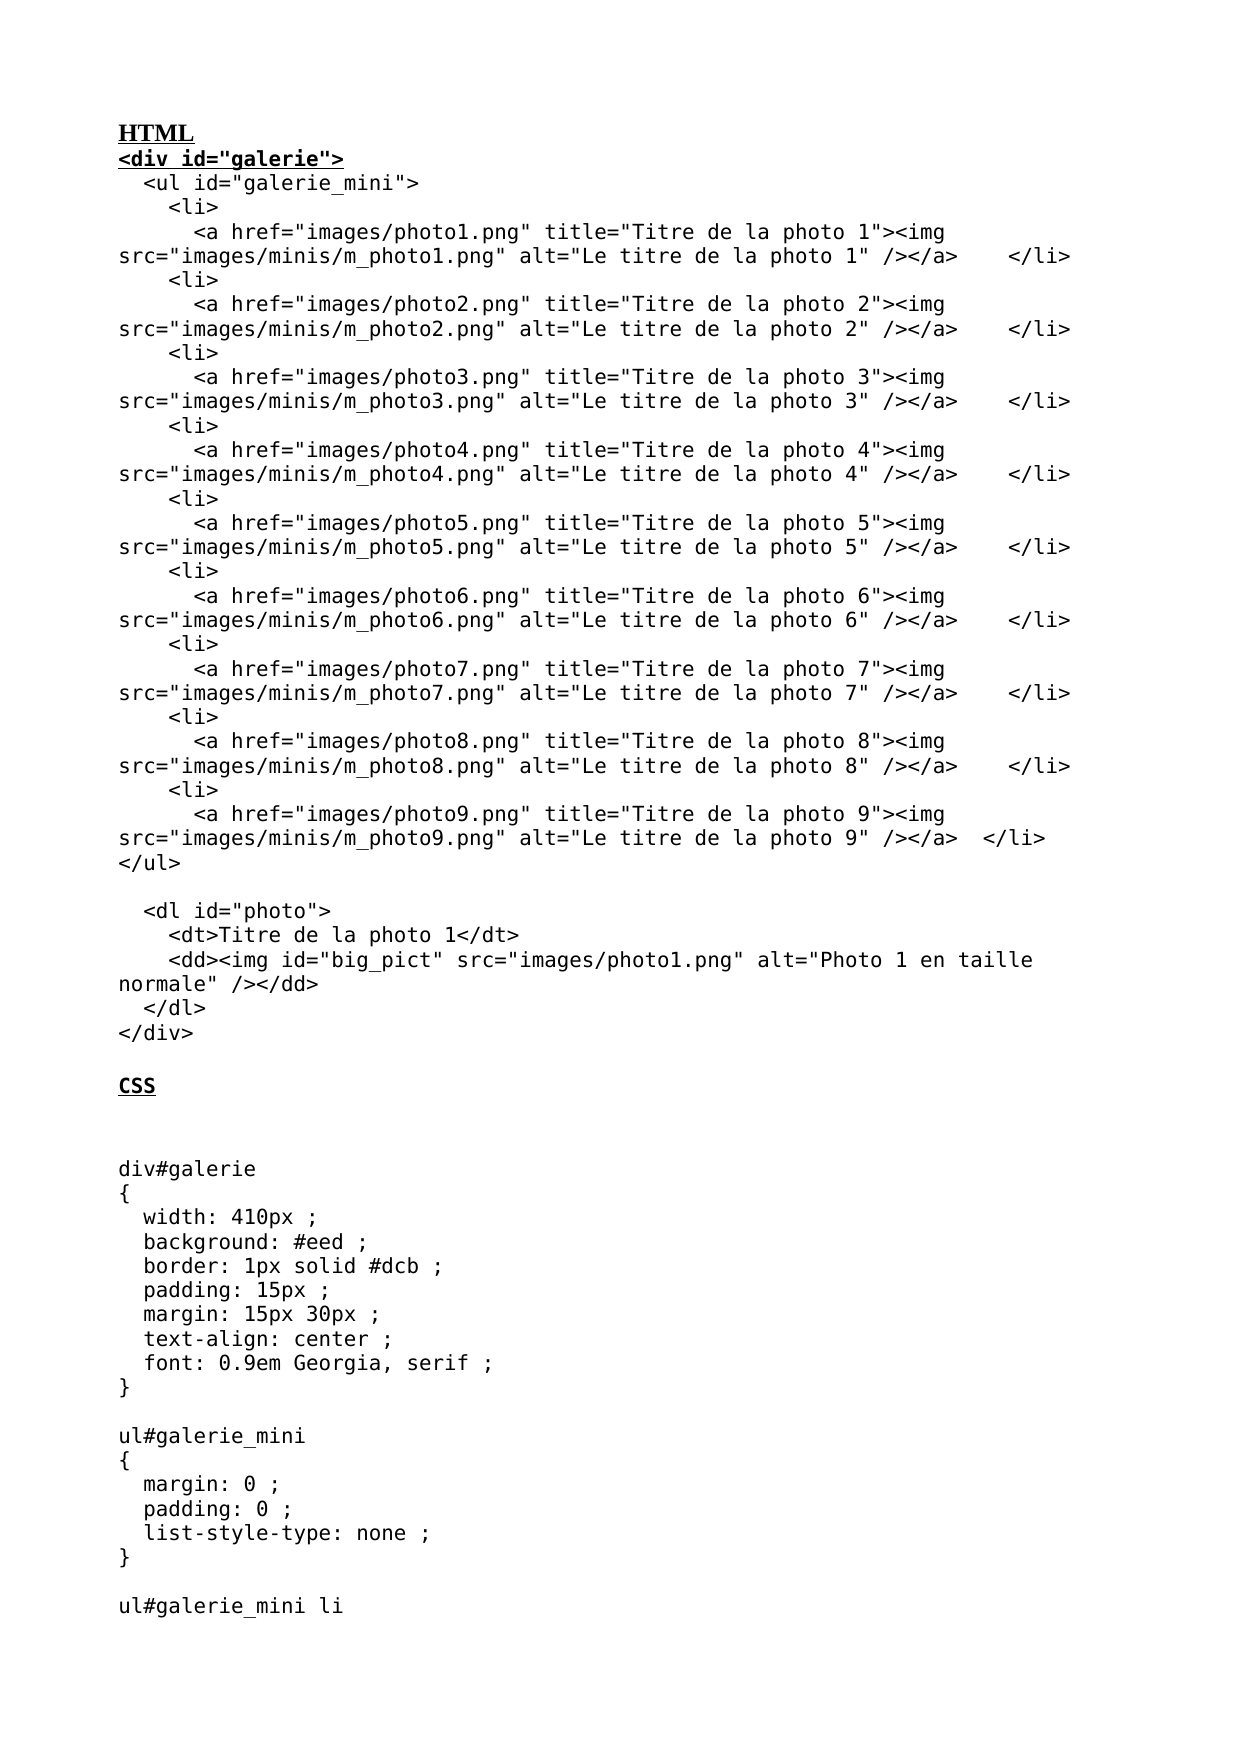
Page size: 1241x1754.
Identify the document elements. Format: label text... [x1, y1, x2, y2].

text <li> [118, 341, 1122, 365]
text <a href="images/photo6.png" title="Titre de la photo 6"><img src="images/minis/m_photo6.png" alt="Le titre de la photo 6" /></a> </li> [118, 584, 1122, 632]
text { [118, 1181, 1122, 1205]
text font: 0.9em Georgia, serif ; [118, 1351, 1122, 1375]
text margin: 15px 30px ; [118, 1302, 1122, 1327]
text <a href="images/photo2.png" title="Titre de la photo 2"><img src="images/minis/m_photo2.png" alt="Le titre de la photo 2" /></a> </li> [118, 292, 1122, 341]
text border: 1px solid #dcb ; [118, 1254, 1122, 1278]
text width: 410px ; [118, 1205, 1122, 1230]
text margin: 0 ; [118, 1472, 1122, 1497]
text } [118, 1545, 1122, 1569]
text <li> [118, 195, 1122, 220]
text <li> [118, 487, 1122, 511]
text <li> [118, 632, 1122, 657]
text list-style-type: none ; [118, 1521, 1122, 1545]
text <dd><img id="big_pict" src="images/photo1.png" alt="Photo 1 en taille normale" /></dd> [118, 948, 1122, 996]
text <dl id="photo"> [118, 899, 1122, 923]
text ul#galerie_mini [118, 1424, 1122, 1448]
text <div id="galerie"> [118, 147, 1122, 171]
text CSS [118, 1074, 1122, 1099]
text ul#galerie_mini li [118, 1594, 1122, 1618]
text </div> [118, 1021, 1122, 1045]
text padding: 15px ; [118, 1278, 1122, 1302]
text <a href="images/photo8.png" title="Titre de la photo 8"><img src="images/minis/m_photo8.png" alt="Le titre de la photo 8" /></a> </li> [118, 729, 1122, 778]
text <a href="images/photo7.png" title="Titre de la photo 7"><img src="images/minis/m_photo7.png" alt="Le titre de la photo 7" /></a> </li> [118, 657, 1122, 705]
text padding: 0 ; [118, 1497, 1122, 1521]
text <a href="images/photo3.png" title="Titre de la photo 3"><img src="images/minis/m_photo3.png" alt="Le titre de la photo 3" /></a> </li> [118, 365, 1122, 414]
text { [118, 1448, 1122, 1472]
text </dl> [118, 996, 1122, 1021]
text <li> [118, 559, 1122, 584]
text } [118, 1375, 1122, 1399]
text <li> [118, 705, 1122, 729]
text <li> [118, 778, 1122, 802]
text <li> [118, 414, 1122, 438]
text <ul id="galerie_mini"> [118, 171, 1122, 195]
text <a href="images/photo9.png" title="Titre de la photo 9"><img src="images/minis/m_photo9.png" alt="Le titre de la photo 9" /></a> </li> [118, 802, 1122, 851]
text <dt>Titre de la photo 1</dt> [118, 923, 1122, 948]
text <a href="images/photo5.png" title="Titre de la photo 5"><img src="images/minis/m_photo5.png" alt="Le titre de la photo 5" /></a> </li> [118, 511, 1122, 559]
text text-align: center ; [118, 1327, 1122, 1351]
text HTML [118, 118, 1122, 147]
text <a href="images/photo1.png" title="Titre de la photo 1"><img src="images/minis/m_photo1.png" alt="Le titre de la photo 1" /></a> </li> [118, 220, 1122, 268]
text </ul> [118, 851, 1122, 875]
text <a href="images/photo4.png" title="Titre de la photo 4"><img src="images/minis/m_photo4.png" alt="Le titre de la photo 4" /></a> </li> [118, 438, 1122, 487]
text <li> [118, 268, 1122, 292]
text div#galerie [118, 1157, 1122, 1181]
text background: #eed ; [118, 1230, 1122, 1254]
